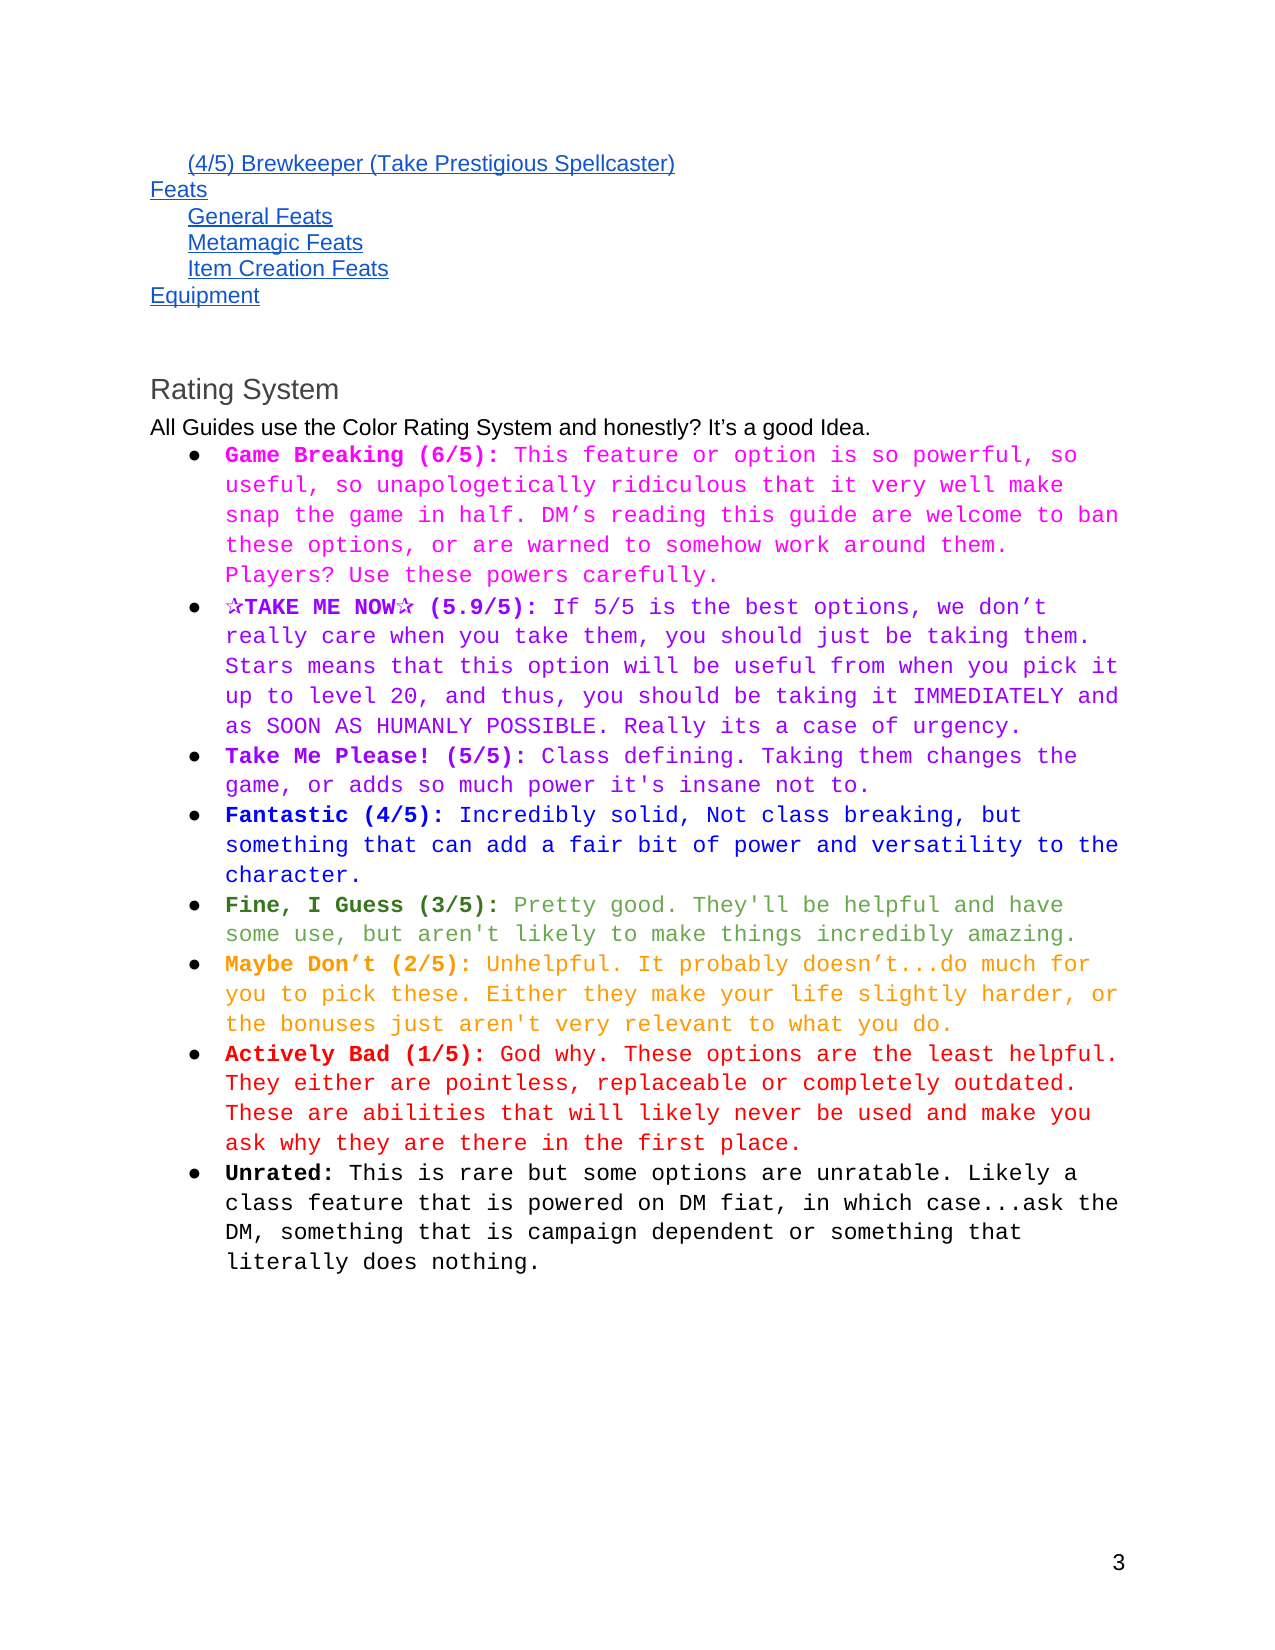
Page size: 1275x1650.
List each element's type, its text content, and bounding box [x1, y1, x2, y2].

list Unrated: This is rare but some options are unratable. Likely a class feature that is powered on DM fiat, in which case...ask the DM, something that is campaign dependent or something that literally does nothing. [187, 1161, 1125, 1276]
list ✰TAKE ME NOW✰ (5.9/5): If 5/5 is the best options, we don’t really care when you take them, you should just be taking them. Stars means that this option will be useful from when you pick it up to level 20, and thus, you should be taking it IMMEDIATELY and as SOON AS HUMANLY POSSIBLE. Really its a case of urgency. [187, 593, 1125, 740]
text All Guides use the Color Rating System and honestly? It’s a good Idea. [150, 413, 1125, 440]
list Fine, I Guess (3/5): Pretty good. They'll be helpful and have some use, but aren't likely to make things incredibly amazing. [187, 893, 1125, 949]
text General Feats [187, 203, 1125, 229]
text Item Creation Feats [187, 255, 1125, 282]
text Metamagic Feats [187, 229, 1125, 255]
text (4/5) Brewkeeper (Take Prestigious Spellcaster) [187, 150, 1125, 176]
list Take Me Please! (5/5): Class defining. Taking them changes the game, or adds so much power it's insane not to. [187, 744, 1125, 800]
list Maybe Don’t (2/5): Unhelpful. It probably doesn’t...do much for you to pick these. Either they make your life slightly harder, or the bonuses just aren't very relevant to what you do. [187, 953, 1125, 1038]
list Fantastic (4/5): Incredibly solid, Not class breaking, but something that can add a fair bit of power and versatility to the character. [187, 804, 1125, 889]
text Equipment [150, 282, 1125, 308]
list Actively Bad (1/5): God why. These options are the least helpful. They either are pointless, replaceable or completely outdated. These are abilities that will likely never be used and make you ask why they are there in the first place. [187, 1042, 1125, 1157]
text Feats [150, 176, 1125, 203]
subtitle Rating System [150, 372, 1125, 405]
list Game Breaking (6/5): This feature or option is so powerful, so useful, so unapologetically ridiculous that it very well make snap the game in half. DM’s reading this guide are welcome to ban these options, or are warned to somehow work around them. Players? Use these powers carefully. [187, 444, 1125, 589]
